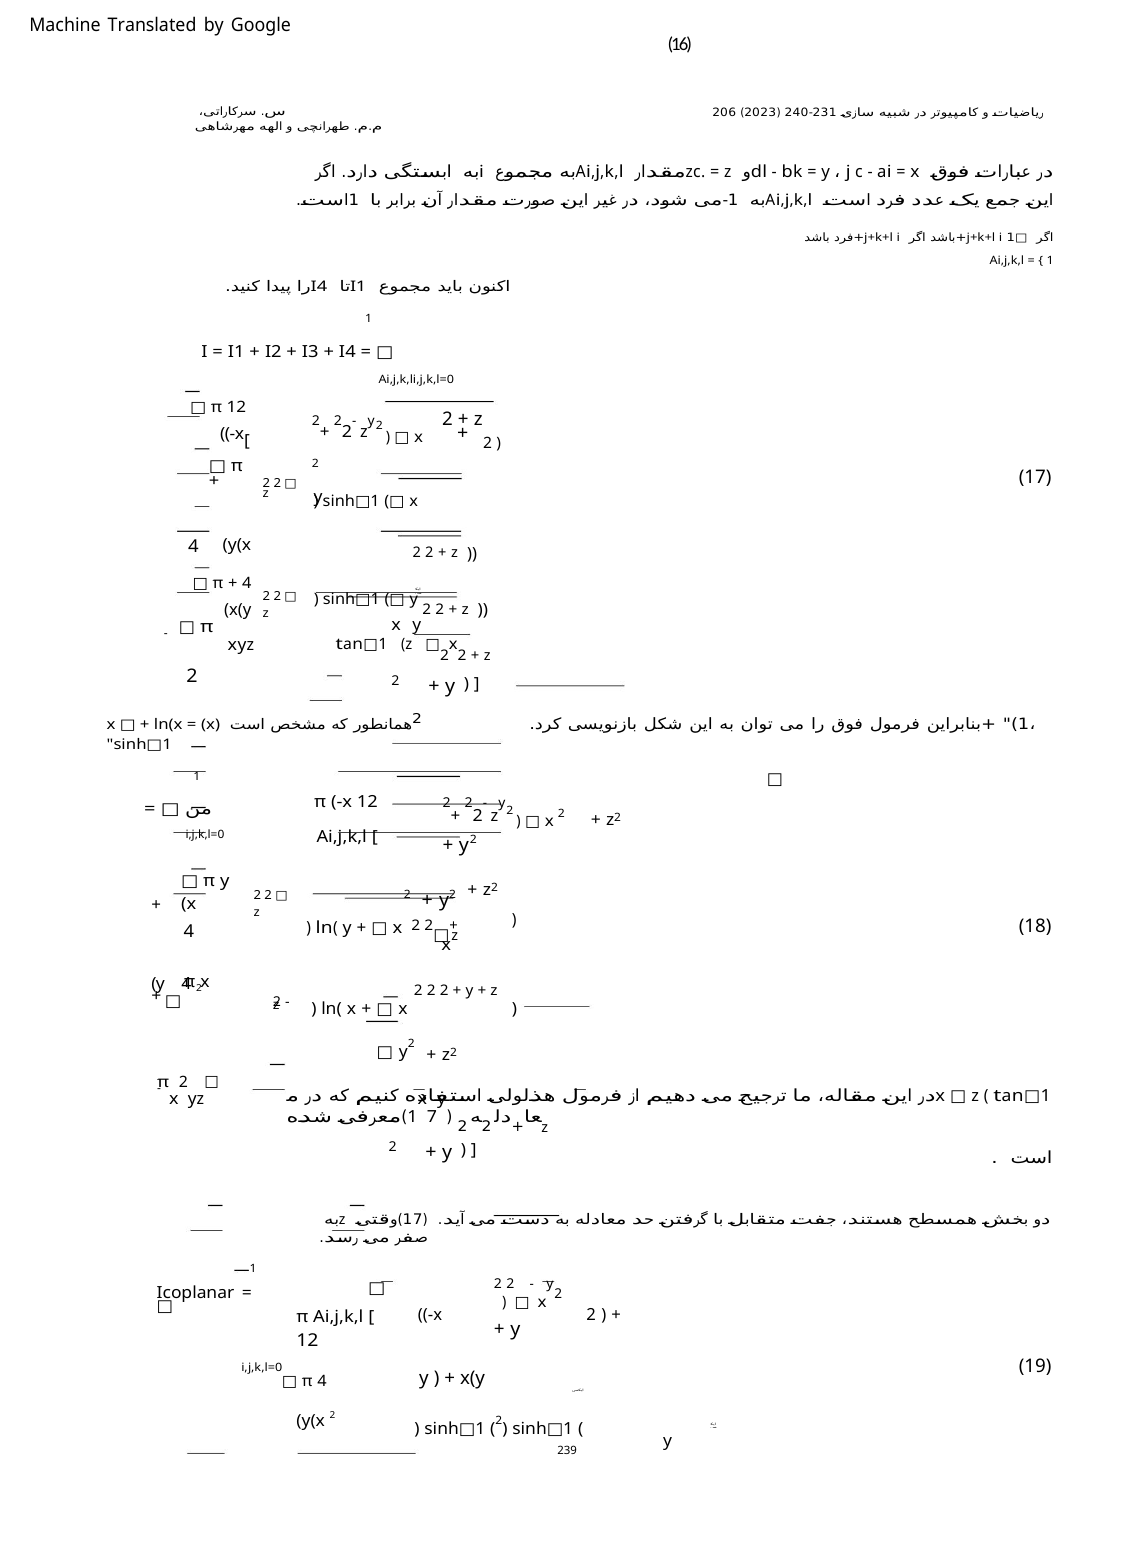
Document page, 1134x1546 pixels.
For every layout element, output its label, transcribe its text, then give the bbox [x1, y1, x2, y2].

picture [164, 389, 625, 639]
text ) [512, 908, 521, 931]
text □ [767, 767, 772, 790]
text 1 [193, 768, 226, 784]
subtitle π (-x 12 Ai,j,k,l [ [314, 789, 378, 848]
text ) ln( y + □ x 2 2□+ xz [298, 919, 457, 955]
text اﮔﺮ □1 j+k+l i+ﺑﺎﺷﺪ اﮔﺮ j+k+l i+ﻓﺮد ﺑﺎﺷﺪ [17, 229, 1053, 245]
text i,j,k,l=0 [17, 1359, 282, 1375]
text اﮐﻨﻮن ﺑﺎﯾﺪ ﻣﺠﻤﻮع I1ﺗﺎ I4را ﭘﯿﺪا ﮐﻨﯿﺪ. [28, 276, 707, 296]
text ) sinh□1 (□ y 2 2 + z )) [313, 586, 1067, 621]
text ) sinh□1 (2) sinh□1 ( y [414, 1412, 584, 1439]
subtitle [881, 925, 1021, 935]
text - □ πx2yz [157, 1076, 251, 1109]
text 2 + z [442, 405, 506, 431]
text 2 2 + y ) ] [186, 662, 1067, 697]
text 2 ) [483, 432, 506, 453]
text اﯾﻦ ﺟﻤﻊ ﯾﮏ ﻋﺪد ﻓﺮد اﺳﺖ Ai,j,k,lﺑﻪ 1-ﻣﯽ ﺷﻮد، در ﻏﯿﺮ اﯾﻦ ﺻﻮرت ﻣﻘﺪار آن ﺑﺮاﺑﺮ ﺑﺎ 1اﺳﺖ. [17, 189, 1053, 210]
subtitle + [604, 1313, 1067, 1322]
subtitle 2 ) [586, 1313, 604, 1322]
text □ π + 4 [17, 572, 251, 593]
text + [151, 892, 161, 915]
text □ π Ai,j,k,l [ 12 [296, 1269, 396, 1358]
text + z2 [467, 878, 521, 900]
text □ π y (x [181, 869, 242, 914]
subtitle I = I1 + I2 + I3 + I4 = □ [201, 339, 1067, 362]
subtitle 2 2 □ z [253, 886, 294, 920]
subtitle (18) [1020, 925, 1051, 935]
text + z2 [426, 1042, 1067, 1065]
text + z2 [591, 807, 1067, 830]
text □ y2 [17, 1036, 414, 1063]
text 2 + y ) ] [17, 1135, 476, 1164]
text 2 2 + z )) [412, 541, 1067, 564]
text رﯾﺎﺿﯿﺎت و ﮐﺎﻣﭙﯿﻮﺗﺮ در ﺷﺒﯿﻪ ﺳﺎزی 231-240 (2023) 206 س. ﺳﺮﮐﺎراﺗﯽ، م.م. ﻃﻬﺮاﻧﭽﯽ و اﻟﻬﻪ ﻣﻬﺮﺷﺎﻫﯽ [195, 105, 1067, 134]
subtitle ((-x[ [220, 421, 251, 451]
subtitle 2 2 □ z [262, 480, 303, 499]
text 1 [17, 310, 719, 326]
text 2+ 22- zy2 ) □ x 2 + y2 [442, 793, 579, 857]
picture [283, 1377, 294, 1384]
subtitle (19) [791, 1359, 1051, 1376]
text 4 (y(x [17, 533, 251, 557]
text - □ π xyz tan□1 x(zy □2x2 + z [164, 639, 1067, 653]
text دو ﺑﺨﺶ ﻫﻤﺴﻄﺢ ﻫﺴﺘﻨﺪ، ﺟﻔﺖ ﻣﺘﻘﺎﺑﻞ ﺑﺎ ﮔﺮﻓﺘﻦ ﺣﺪ ﻣﻌﺎدﻟﻪ ﺑﻪ دﺳﺖ ﻣﯽ آﯾﺪ. (17)وﻗﺘﯽ zﺑﻪ ﺻﻔﺮ ﻣﯽ رﺳﺪ. [319, 1208, 1067, 1245]
subtitle Icoplanar = □ [156, 1289, 267, 1314]
subtitle (17) [1020, 476, 1048, 485]
text □ π + [208, 460, 251, 489]
text + y [457, 431, 475, 451]
picture [181, 622, 192, 633]
subtitle (17) [833, 476, 1020, 485]
text (x(y [17, 598, 251, 621]
text 2)2□- xy2 + y [494, 1285, 578, 1341]
subtitle + π x (y□4 2 [151, 973, 250, 1011]
text 1 [17, 1260, 256, 1275]
text ،1)" +ﺑﻨﺎﺑﺮاﯾﻦ ﻓﺮﻣﻮل ﻓﻮق را ﻣﯽ ﺗﻮان ﺑﻪ اﯾﻦ ﺷﮑﻞ ﺑﺎزﻧﻮﯾﺴﯽ ﮐﺮد. 2ﻫﻤﺎﻧﻄﻮر ﮐﻪ ﻣﺸﺨﺺ اﺳﺖ x □ + ln(x = (x) "sinh□1 [107, 711, 1067, 754]
text 2 -z [273, 993, 293, 1027]
subtitle y ) + x(y [436, 1379, 471, 1386]
picture [164, 653, 625, 711]
subtitle اﺳﺖ . [633, 1148, 1052, 1167]
picture [164, 754, 625, 1454]
subtitle در ﻋﺒﺎرات ﻓﻮق dl - bk = y ، j c - ai = xو zc. = zﻣﻘﺪار Ai,j,k,lﺑﻪ ﻣﺠﻤﻮع iﺑﻪ lﺑﺴﺘﮕﯽ دارد. اﮔﺮ [17, 160, 1053, 183]
subtitle x □ z ( tan□1در اﯾﻦ ﻣﻘﺎﻟﻪ، ﻣﺎ ﺗﺮﺟﯿﺢ ﻣﯽ دﻫﯿﻢ از ﻓﺮﻣﻮل ﻫﺬﻟﻮﻟﯽ اﺳﺘﻔﺎده ﮐﻨﯿﻢ ﮐﻪ در ﻣzﻌﺎ+دﻟ2ﻪ2 (1x7y)ﻣﻌﺮﻓﯽ ﺷﺪه [287, 1085, 1067, 1127]
text □ π 12 [17, 396, 246, 417]
text Ai,j,k,li,j,k,l=0 [125, 371, 707, 387]
subtitle ((-x [424, 1313, 443, 1322]
text 2 + y2 [298, 879, 456, 911]
text 4 [183, 919, 242, 943]
text Ai,j,k,l = { 1 [17, 252, 1053, 268]
text ) sinh□1 (□ x y [313, 495, 425, 524]
text i,j,k,l=0 [185, 829, 226, 841]
text ) sinh□1 (2) sinh□1 ( y [663, 1408, 1067, 1451]
text 2+ 22- zy2 ) □ x 2 [312, 407, 425, 471]
subtitle 2 2 □ z [262, 587, 303, 621]
subtitle = □ ﻣﻦ [17, 797, 212, 820]
picture [379, 1004, 390, 1013]
subtitle (y(x 2 [17, 1408, 335, 1431]
text 2 2 2 + y + z [414, 980, 1067, 1000]
